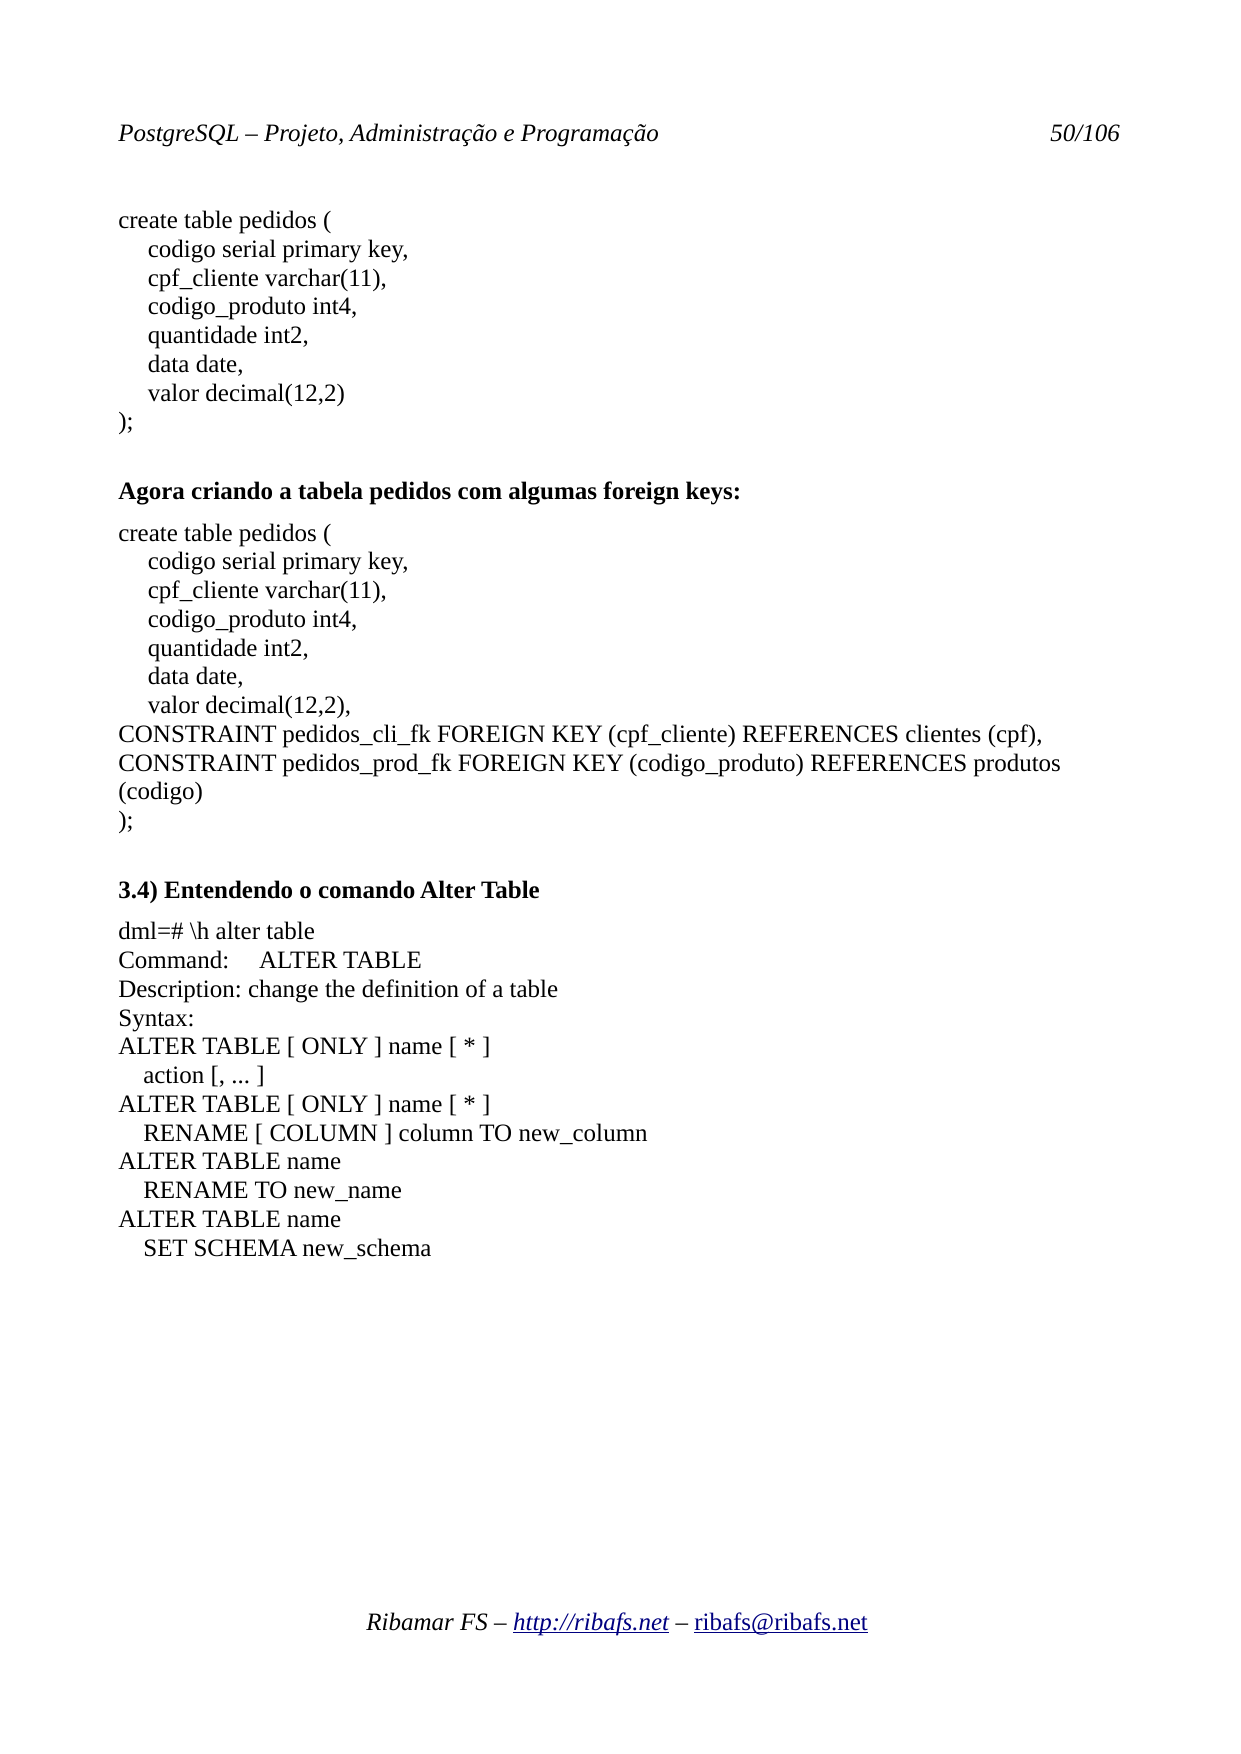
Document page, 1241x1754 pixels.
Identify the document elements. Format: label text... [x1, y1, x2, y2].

text Command: ALTER TABLE [118, 945, 1122, 974]
text action [, ... ] [118, 1060, 1122, 1089]
text ALTER TABLE [ ONLY ] name [ * ] [118, 1089, 1122, 1118]
text codigo_produto int4, [118, 604, 1122, 633]
text create table pedidos ( [118, 205, 1122, 234]
text ); [118, 406, 1122, 435]
text SET SCHEMA new_schema [118, 1233, 1122, 1261]
text create table pedidos ( [118, 518, 1122, 546]
text ALTER TABLE [ ONLY ] name [ * ] [118, 1031, 1122, 1060]
text cpf_cliente varchar(11), [118, 263, 1122, 291]
text ALTER TABLE name [118, 1204, 1122, 1233]
text Description: change the definition of a table [118, 974, 1122, 1003]
text CONSTRAINT pedidos_prod_fk FOREIGN KEY (codigo_produto) REFERENCES produtos (codigo) [118, 748, 1122, 805]
text codigo serial primary key, [118, 234, 1122, 263]
text ALTER TABLE name [118, 1146, 1122, 1175]
text dml=# \h alter table [118, 916, 1122, 945]
text valor decimal(12,2), [118, 690, 1122, 719]
text data date, [118, 349, 1122, 378]
text Agora criando a tabela pedidos com algumas foreign keys: [118, 476, 1122, 505]
text codigo_produto int4, [118, 291, 1122, 320]
text codigo serial primary key, [118, 546, 1122, 575]
text ); [118, 805, 1122, 834]
text quantidade int2, [118, 320, 1122, 349]
text cpf_cliente varchar(11), [118, 575, 1122, 604]
text Syntax: [118, 1003, 1122, 1031]
text RENAME [ COLUMN ] column TO new_column [118, 1118, 1122, 1146]
text 3.4) Entendendo o comando Alter Table [118, 875, 1122, 904]
text CONSTRAINT pedidos_cli_fk FOREIGN KEY (cpf_cliente) REFERENCES clientes (cpf), [118, 719, 1122, 748]
text data date, [118, 661, 1122, 690]
text RENAME TO new_name [118, 1175, 1122, 1204]
text valor decimal(12,2) [118, 378, 1122, 406]
text quantidade int2, [118, 633, 1122, 661]
